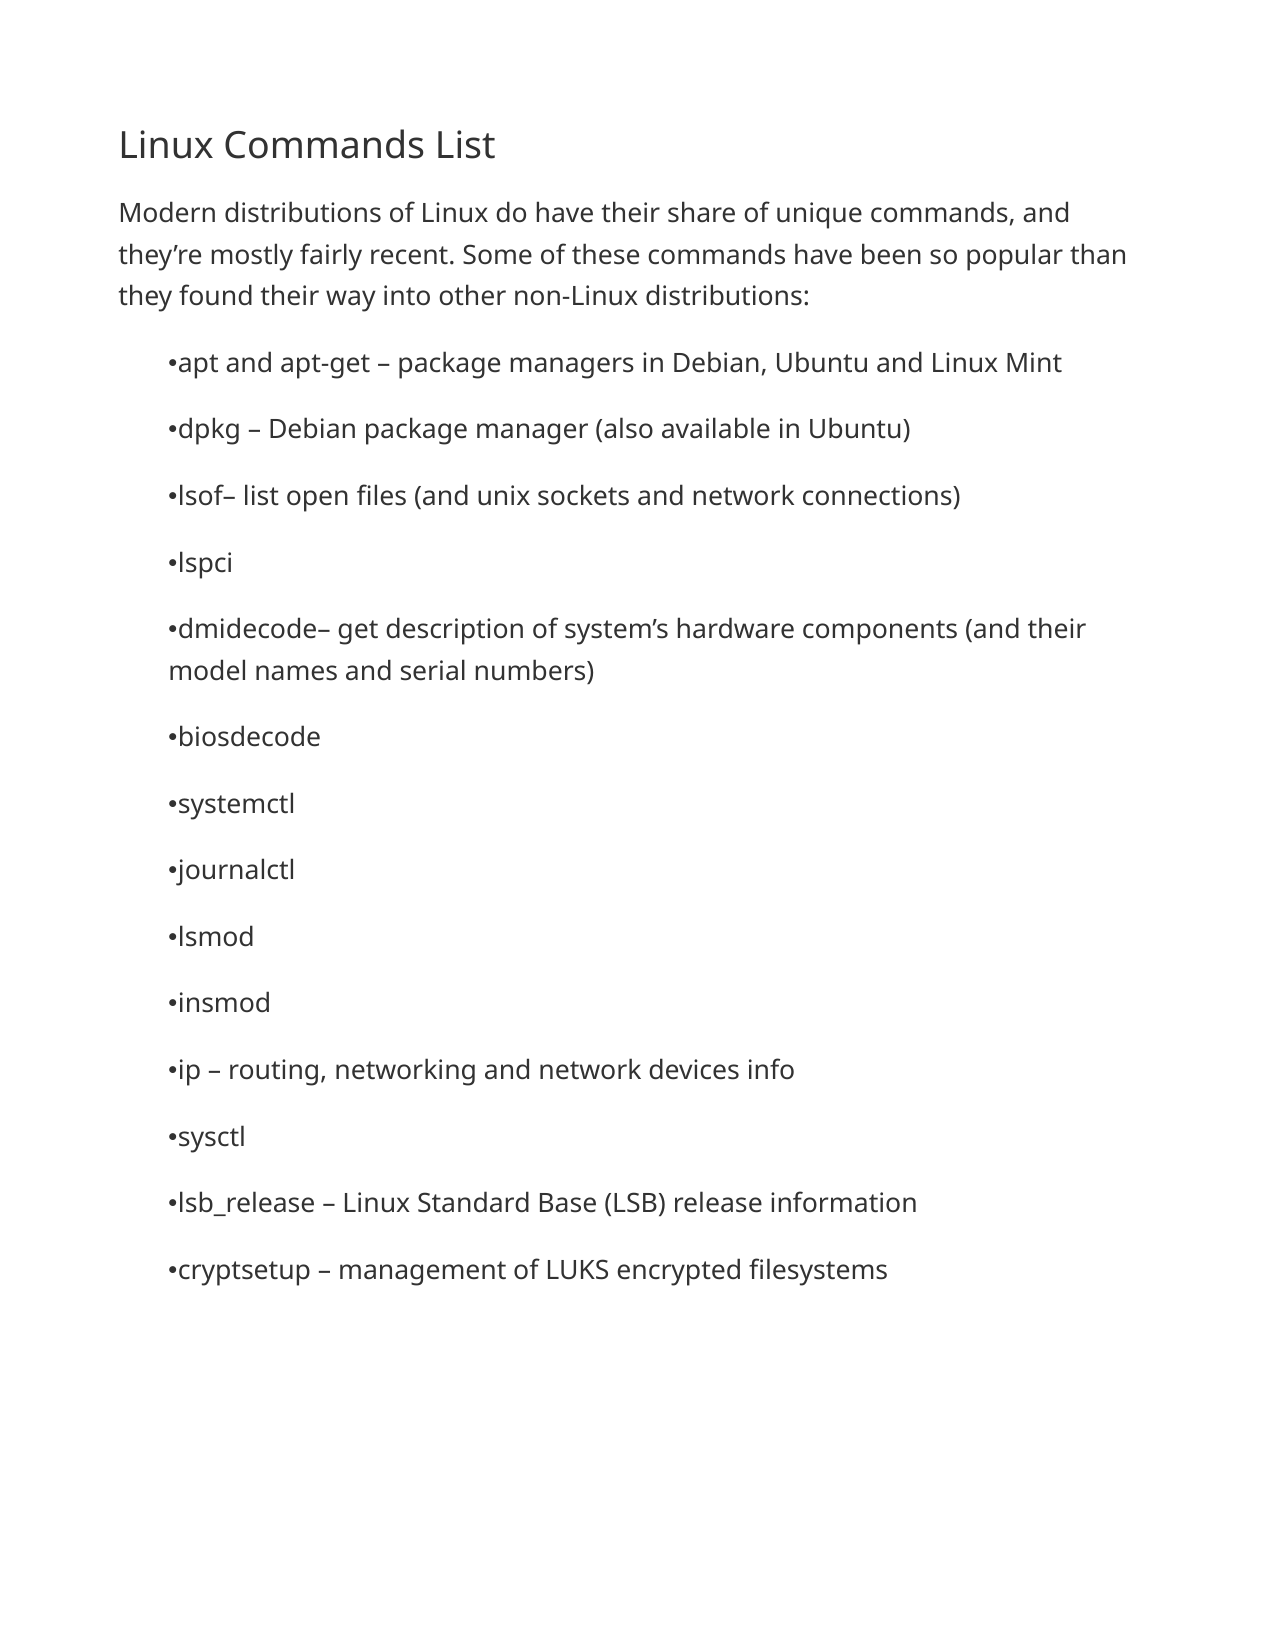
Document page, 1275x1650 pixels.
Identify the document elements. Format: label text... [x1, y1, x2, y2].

text Modern distributions of Linux do have their share of unique commands, and they’re mostly fairly recent. Some of these commands have been so popular than they found their way into other non-Linux distributions: [118, 194, 1157, 313]
list lsof– list open files (and unix sockets and network connections) [118, 477, 1157, 513]
list lsmod [118, 918, 1157, 954]
list cryptsetup – management of LUKS encrypted filesystems [118, 1251, 1157, 1287]
list lsb_release – Linux Standard Base (LSB) release information [118, 1184, 1157, 1220]
list sysctl [118, 1118, 1157, 1154]
list insmod [118, 984, 1157, 1021]
list ip – routing, networking and network devices info [118, 1051, 1157, 1087]
list apt and apt-get – package managers in Debian, Ubuntu and Linux Mint [118, 344, 1157, 380]
list journalctl [118, 851, 1157, 887]
list dpkg – Debian package manager (also available in Ubuntu) [118, 410, 1157, 447]
list lspci [118, 543, 1157, 580]
subtitle Linux Commands List [118, 118, 1157, 169]
list dmidecode– get description of system’s hardware components (and their model names and serial numbers) [118, 610, 1157, 688]
list systemctl [118, 785, 1157, 821]
list biosdecode [118, 718, 1157, 754]
